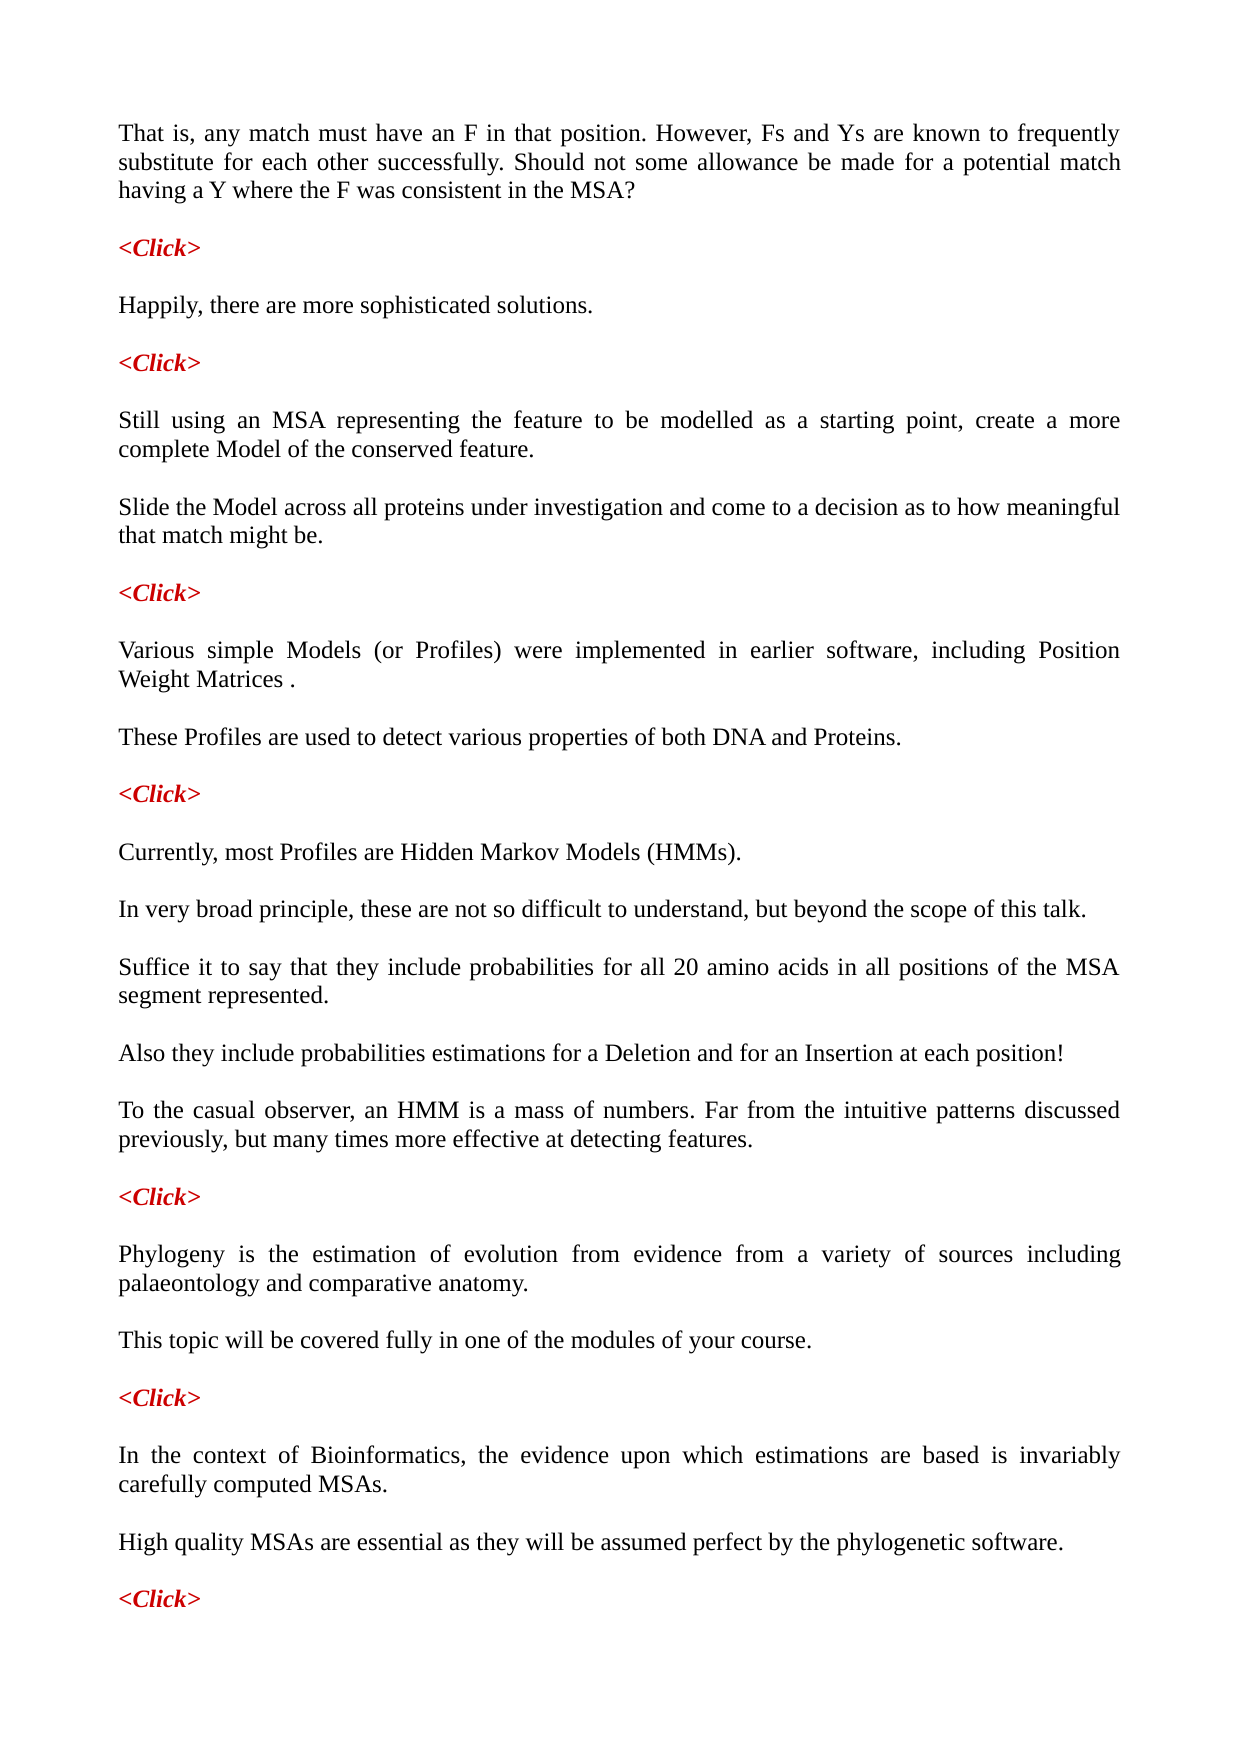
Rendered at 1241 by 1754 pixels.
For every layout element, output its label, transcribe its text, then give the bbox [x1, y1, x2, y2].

text Slide the Model across all proteins under investigation and come to a decision as to how meaningful that match might be. [118, 492, 1122, 549]
text <Click> [118, 779, 1122, 808]
text In the context of Bioinformatics, the evidence upon which estimations are based is invariably carefully computed MSAs. [118, 1441, 1122, 1498]
text Currently, most Profiles are Hidden Markov Models (HMMs). [118, 837, 1122, 866]
text This topic will be covered fully in one of the modules of your course. [118, 1326, 1122, 1354]
text These Profiles are used to detect various properties of both DNA and Proteins. [118, 722, 1122, 751]
text Also they include probabilities estimations for a Deletion and for an Insertion at each position! [118, 1038, 1122, 1067]
text High quality MSAs are essential as they will be assumed perfect by the phylogenetic software. [118, 1527, 1122, 1556]
text <Click> [118, 578, 1122, 607]
text Phylogeny is the estimation of evolution from evidence from a variety of sources including palaeontology and comparative anatomy. [118, 1239, 1122, 1297]
text <Click> [118, 1383, 1122, 1412]
text <Click> [118, 233, 1122, 262]
text <Click> [118, 1584, 1122, 1613]
text That is, any match must have an F in that position. However, Fs and Ys are known to frequently substitute for each other successfully. Should not some allowance be made for a potential match having a Y where the F was consistent in the MSA? [118, 118, 1122, 204]
text To the casual observer, an HMM is a mass of numbers. Far from the intuitive patterns discussed previously, but many times more effective at detecting features. [118, 1096, 1122, 1153]
text <Click> [118, 1182, 1122, 1211]
text <Click> [118, 348, 1122, 377]
text In very broad principle, these are not so difficult to understand, but beyond the scope of this talk. [118, 894, 1122, 923]
text Suffice it to say that they include probabilities for all 20 amino acids in all positions of the MSA segment represented. [118, 952, 1122, 1009]
text Still using an MSA representing the feature to be modelled as a starting point, create a more complete Model of the conserved feature. [118, 406, 1122, 463]
text Happily, there are more sophisticated solutions. [118, 291, 1122, 319]
text Various simple Models (or Profiles) were implemented in earlier software, including Position Weight Matrices . [118, 636, 1122, 693]
